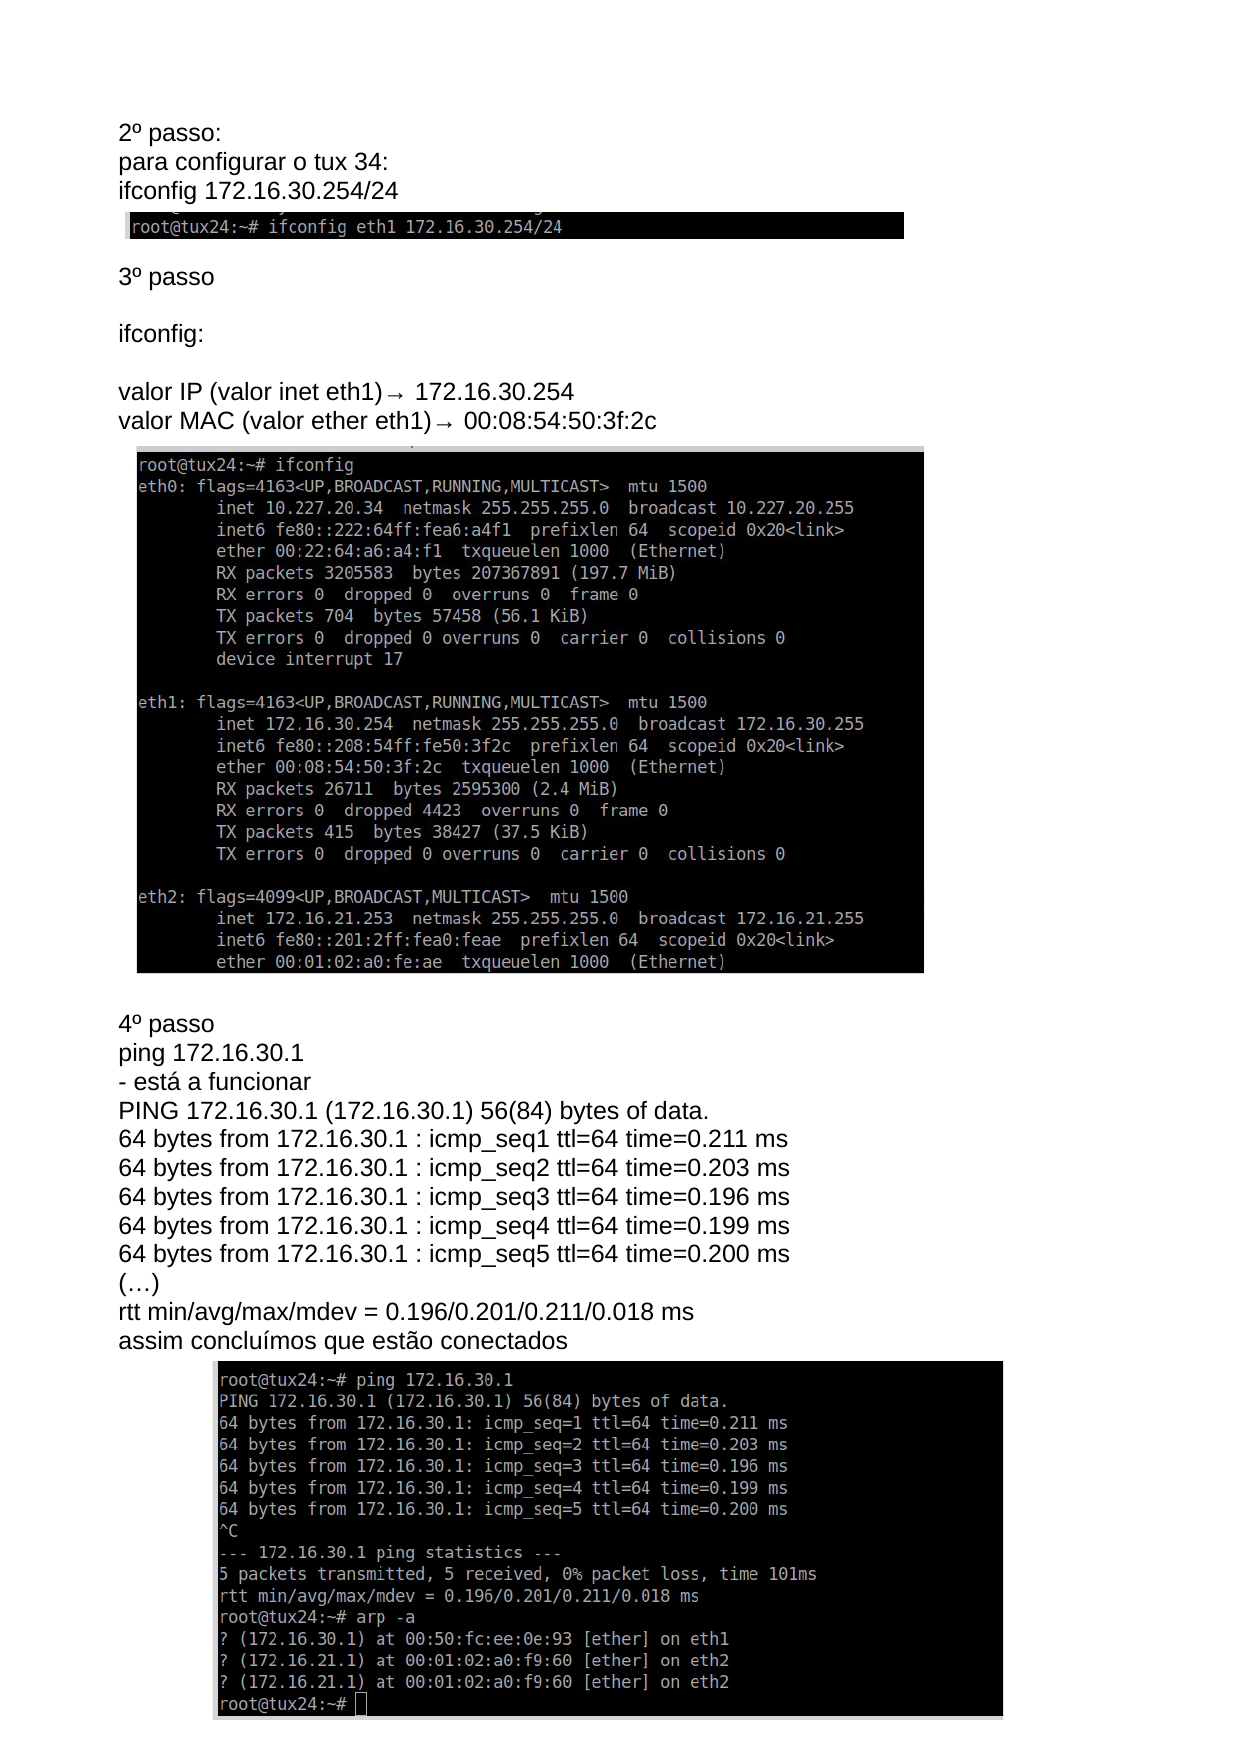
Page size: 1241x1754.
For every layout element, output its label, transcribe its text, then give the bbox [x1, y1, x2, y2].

text valor MAC (valor ether eth1)→ 00:08:54:50:3f:2c [118, 406, 1122, 434]
text 64 bytes from 172.16.30.1 : icmp_seq4 ttl=64 time=0.199 ms [118, 1211, 1122, 1239]
text 64 bytes from 172.16.30.1 : icmp_seq5 ttl=64 time=0.200 ms [118, 1239, 1122, 1268]
text 64 bytes from 172.16.30.1 : icmp_seq2 ttl=64 time=0.203 ms [118, 1153, 1122, 1182]
text - está a funcionar [118, 1067, 1122, 1096]
text (…) [118, 1268, 1122, 1297]
text para configurar o tux 34: [118, 147, 1122, 176]
text ifconfig: [118, 319, 1122, 348]
text 2º passo: [118, 118, 1122, 147]
text valor IP (valor inet eth1)→ 172.16.30.254 [118, 377, 1122, 406]
text ping 172.16.30.1 [118, 1038, 1122, 1067]
text rtt min/avg/max/mdev = 0.196/0.201/0.211/0.018 ms [118, 1297, 1122, 1326]
text 4º passo [118, 1009, 1122, 1038]
text ifconfig 172.16.30.254/24 [118, 176, 1122, 204]
picture [212, 1361, 1004, 1720]
picture [136, 446, 925, 974]
text assim concluímos que estão conectados [118, 1326, 1122, 1354]
picture [125, 212, 904, 229]
text 64 bytes from 172.16.30.1 : icmp_seq1 ttl=64 time=0.211 ms [118, 1124, 1122, 1153]
text PING 172.16.30.1 (172.16.30.1) 56(84) bytes of data. [118, 1096, 1122, 1124]
text 64 bytes from 172.16.30.1 : icmp_seq3 ttl=64 time=0.196 ms [118, 1182, 1122, 1211]
text 3º passo [118, 262, 1122, 291]
